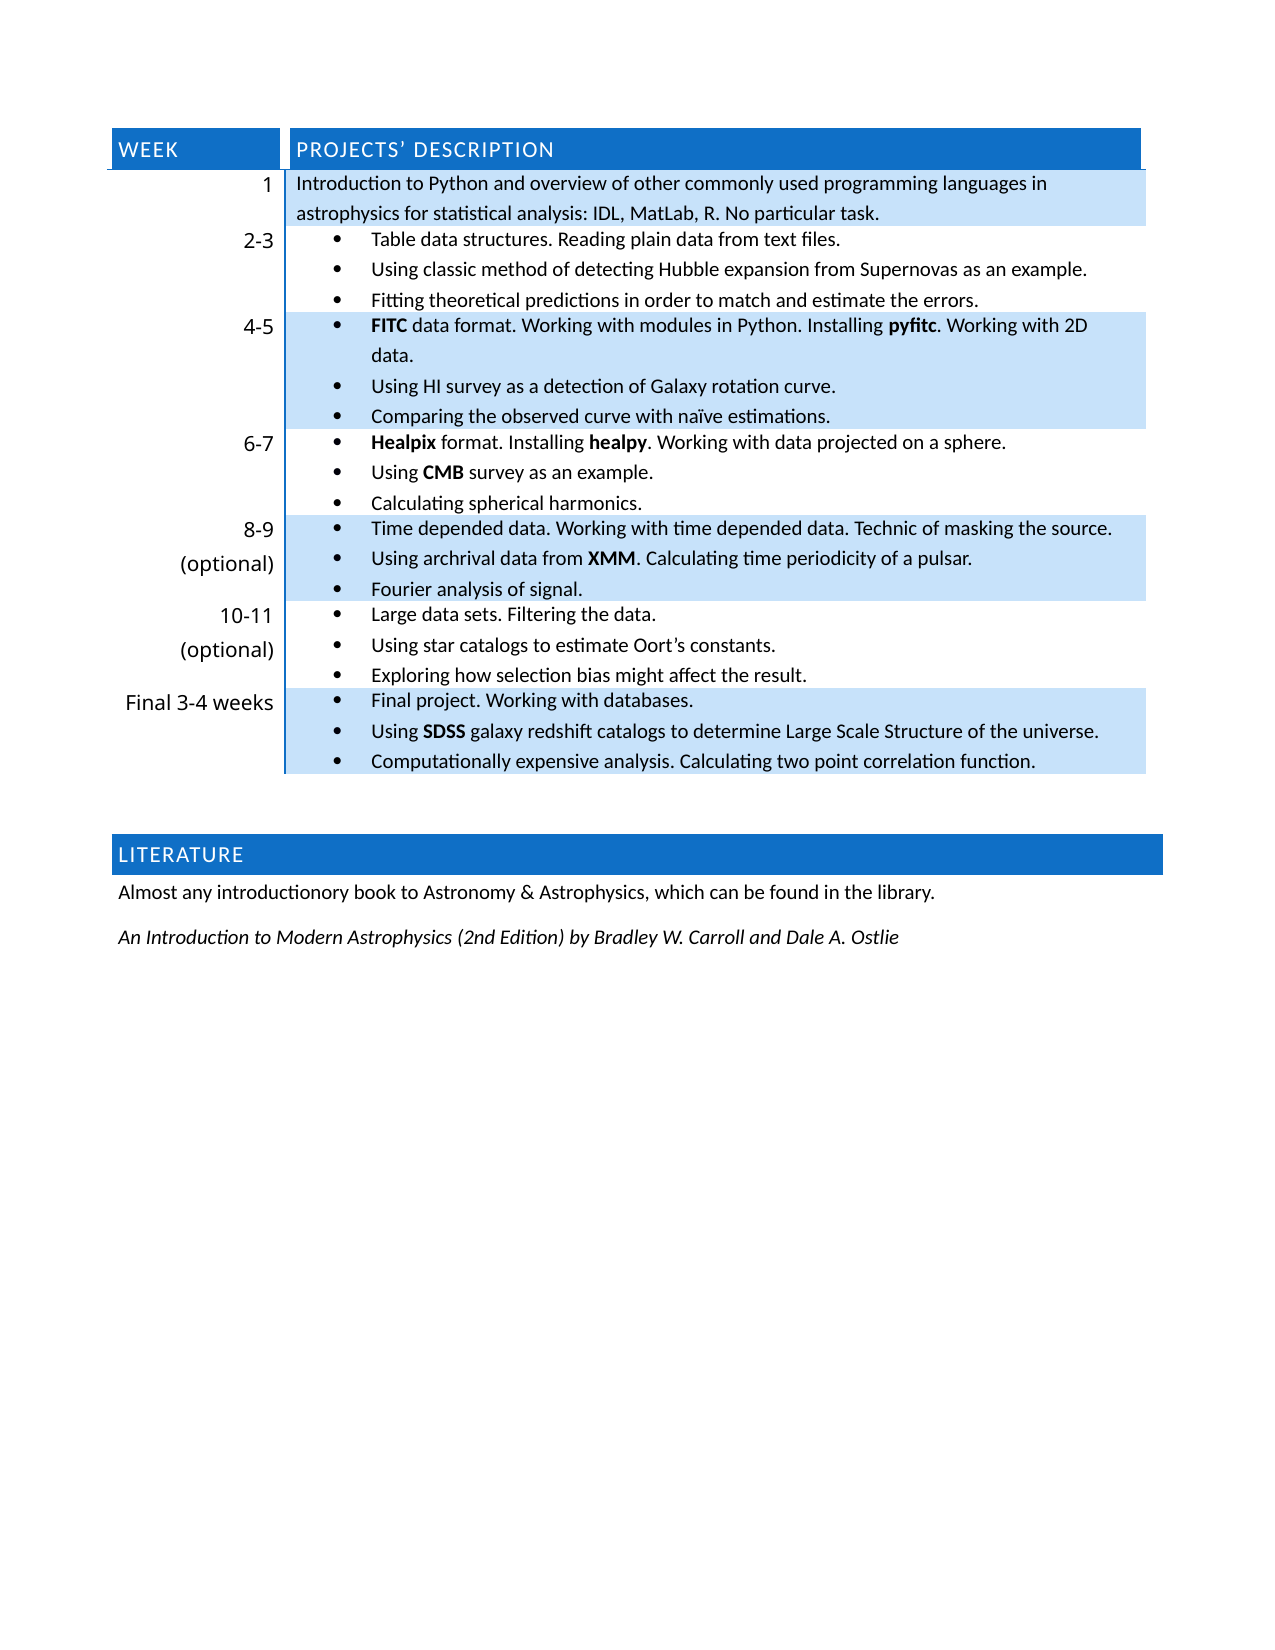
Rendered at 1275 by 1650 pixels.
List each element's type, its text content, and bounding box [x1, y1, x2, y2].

table_cell 10-11 (optional) [107, 601, 284, 688]
text An Introduction to Modern Astrophysics (2nd Edition) by Bradley W. Carroll and Dale A. Ostlie [118, 924, 1157, 949]
table_cell Time depended data. Working with time depended data. Technic of masking the source. Using archrival data from XMM. Calculating time periodicity of a pulsar. Fourier analysis of signal. [286, 515, 1146, 601]
table_header Projects’ description [285, 118, 1146, 169]
table_cell Introduction to Python and overview of other commonly used programming languages in astrophysics for statistical analysis: IDL, MatLab, R. No particular task. [286, 170, 1146, 226]
table_cell 6-7 [107, 429, 284, 515]
table_cell 2-3 [107, 226, 284, 312]
table_cell Table data structures. Reading plain data from text files. Using classic method of detecting Hubble expansion from Supernovas as an example. Fitting theoretical predictions in order to match and estimate the errors. [286, 226, 1146, 312]
subtitle Literature [118, 841, 1157, 868]
table_cell Final project. Working with databases. Using SDSS galaxy redshift catalogs to determine Large Scale Structure of the universe. Computationally expensive analysis. Calculating two point correlation function. [286, 688, 1146, 774]
table_cell Large data sets. Filtering the data. Using star catalogs to estimate Oort’s constants. Exploring how selection bias might affect the result. [286, 601, 1146, 688]
table_cell 1 [107, 170, 284, 226]
table_cell Final 3-4 weeks [107, 688, 284, 774]
table_cell FITC data format. Working with modules in Python. Installing pyfitc. Working with 2D data. Using HI survey as a detection of Galaxy rotation curve. Comparing the observed curve with naïve estimations. [286, 312, 1146, 429]
table_cell 8-9 (optional) [107, 515, 284, 601]
table_cell 4-5 [107, 312, 284, 429]
text Almost any introductionory book to Astronomy & Astrophysics, which can be found in the library. [118, 879, 1157, 904]
table_header Week [107, 118, 285, 169]
table_cell Healpix format. Installing healpy. Working with data projected on a sphere. Using CMB survey as an example. Calculating spherical harmonics. [286, 429, 1146, 515]
